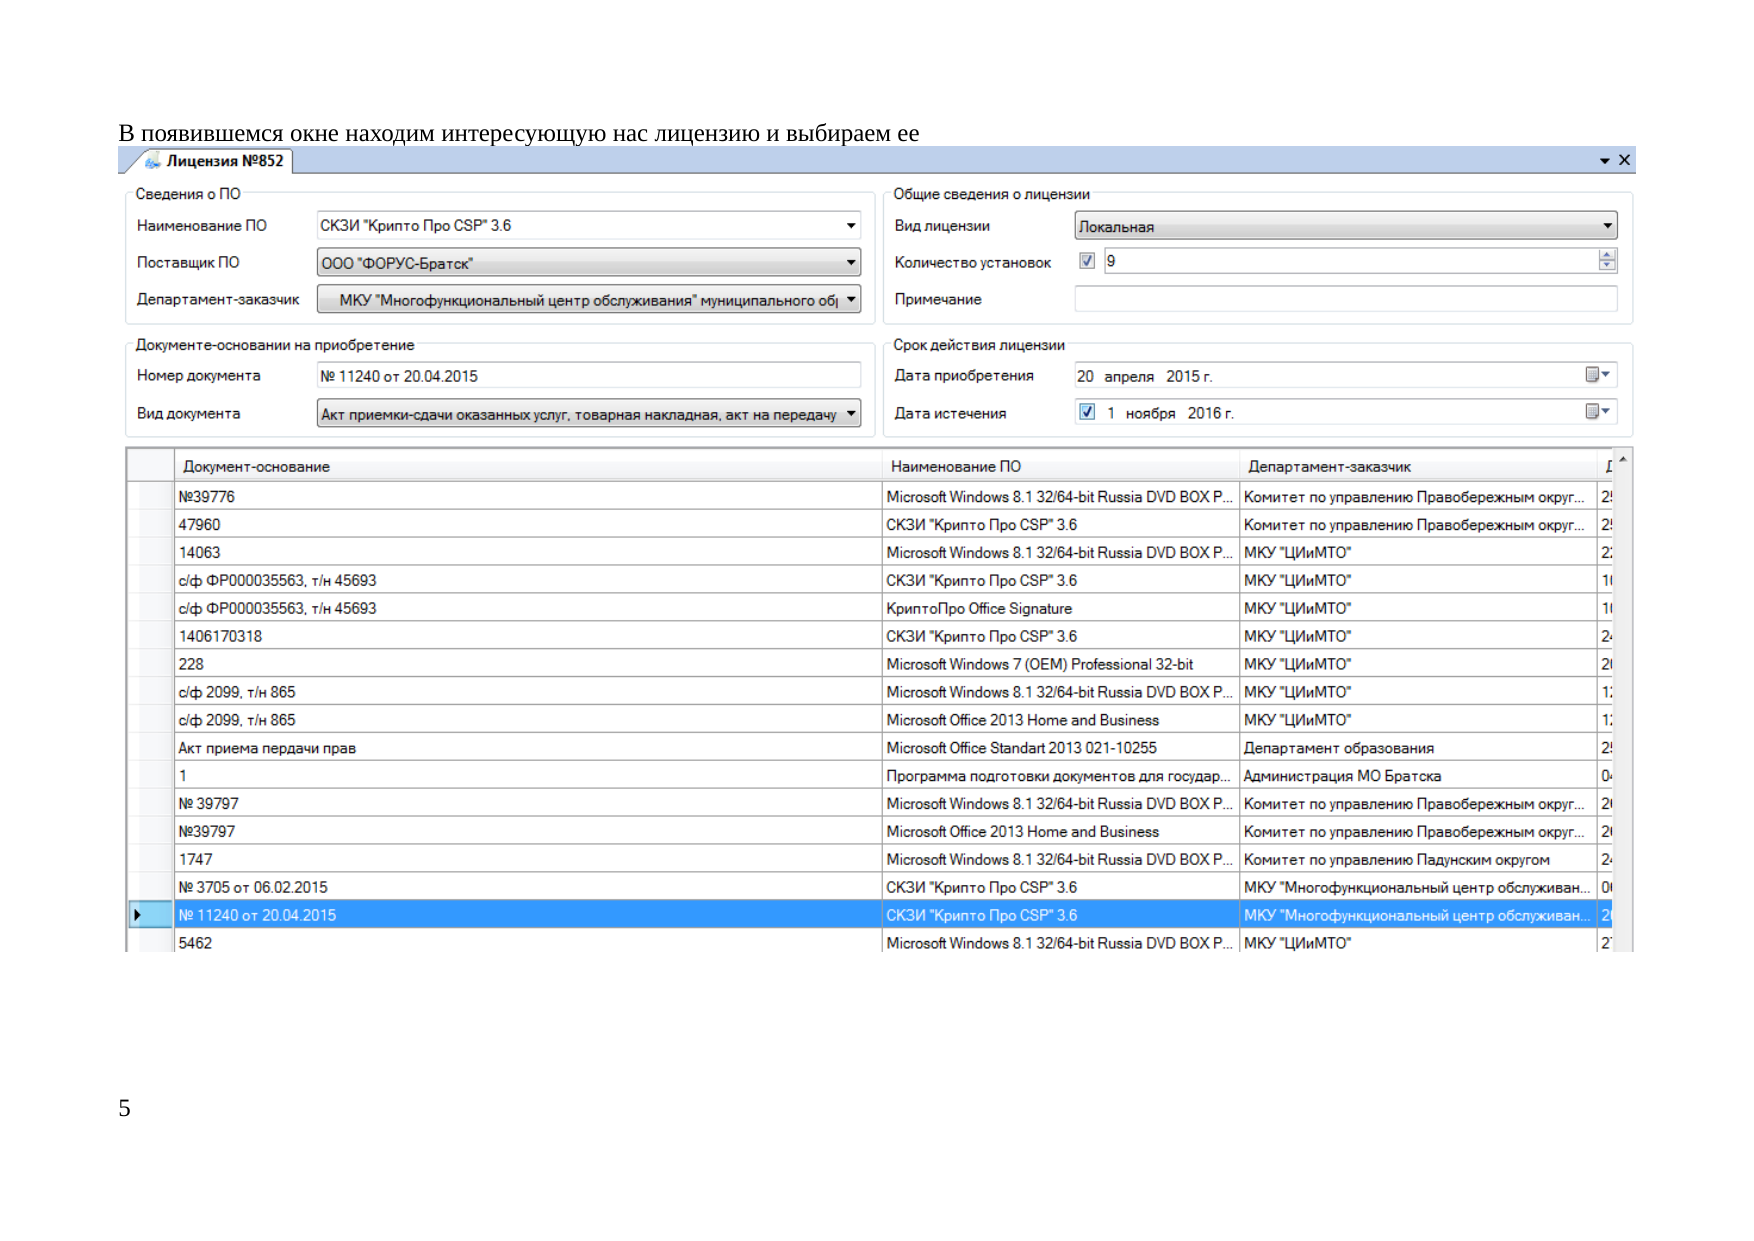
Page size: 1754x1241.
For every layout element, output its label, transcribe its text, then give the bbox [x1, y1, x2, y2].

text В появившемся окне находим интересующую нас лицензию и выбираем ее [118, 118, 1636, 146]
